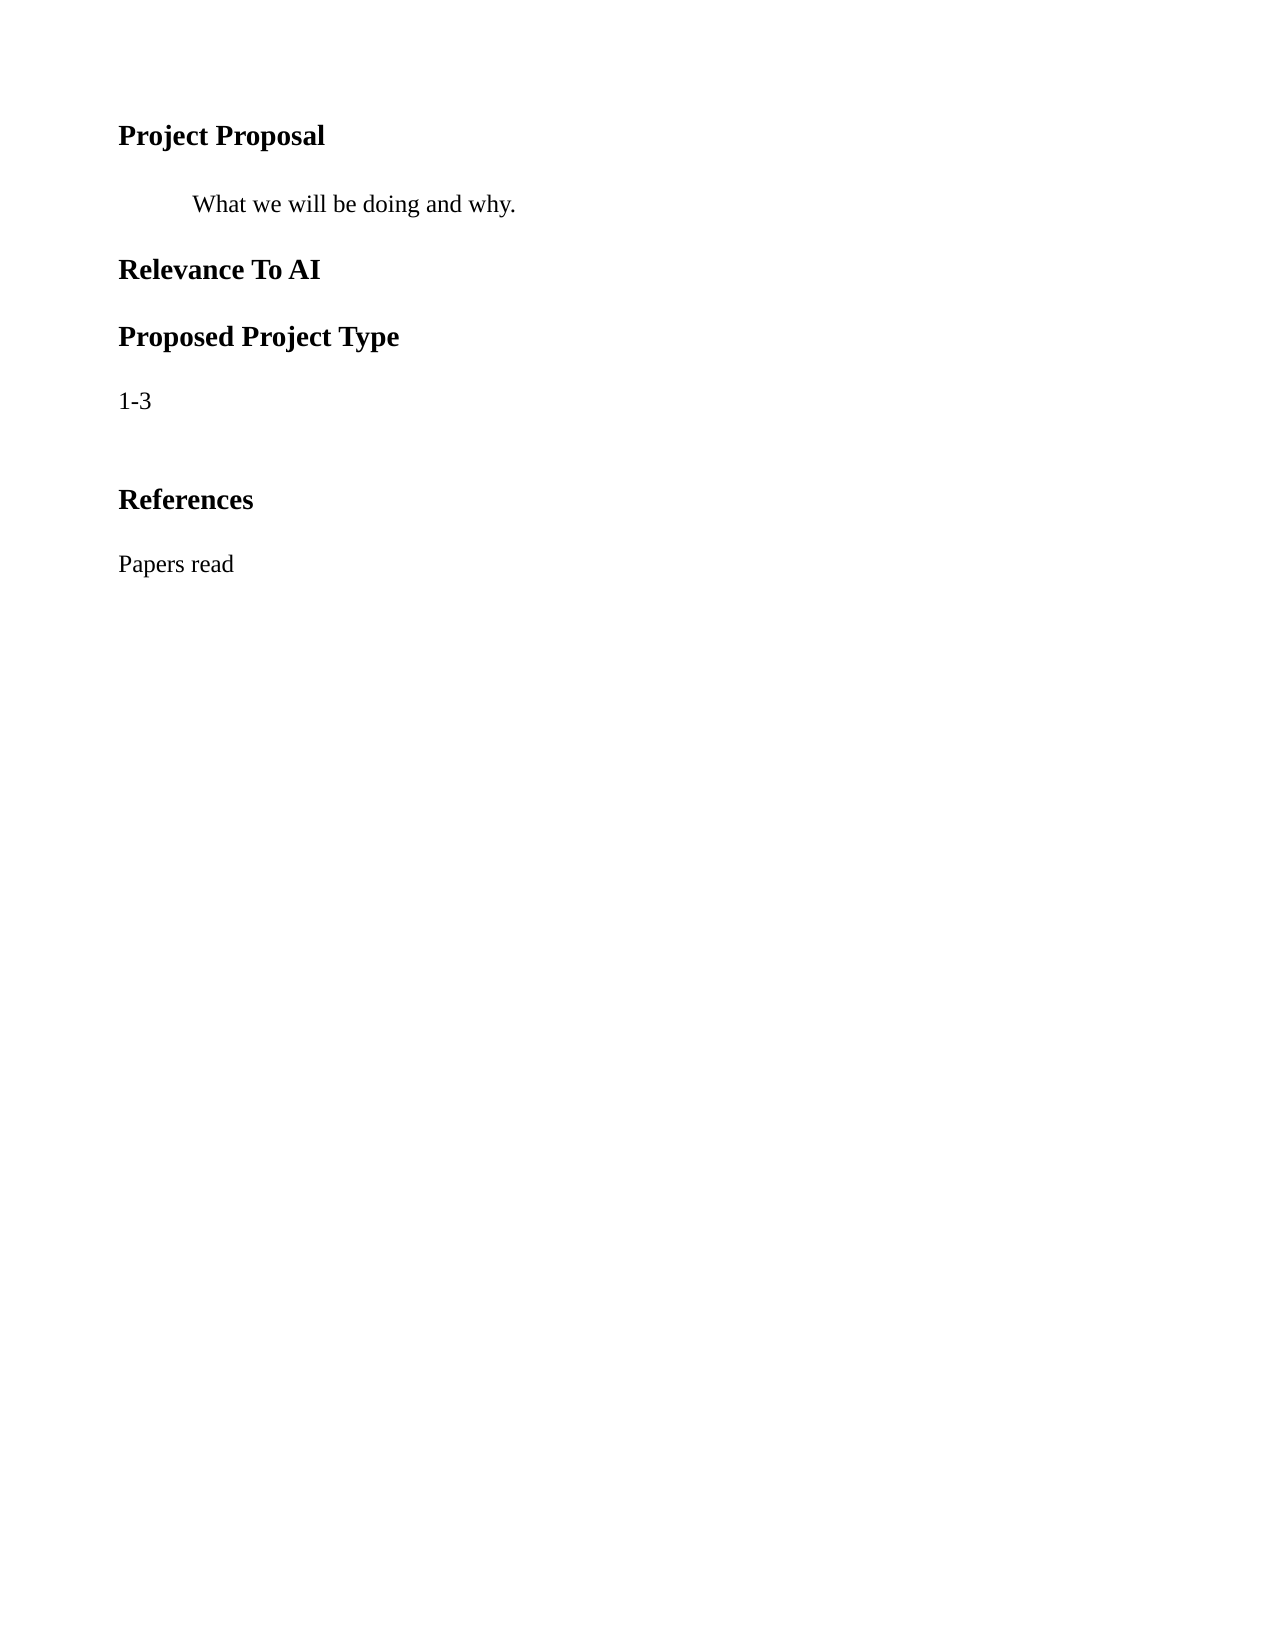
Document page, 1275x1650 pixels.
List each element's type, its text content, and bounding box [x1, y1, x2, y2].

text Relevance To AI [118, 252, 1157, 286]
text What we will be doing and why. [118, 185, 1157, 219]
text Proposed Project Type [118, 319, 1157, 353]
text Project Proposal [118, 118, 1157, 152]
text 1-3 [118, 386, 1157, 415]
text References [118, 482, 1157, 516]
text Papers read [118, 549, 1157, 578]
